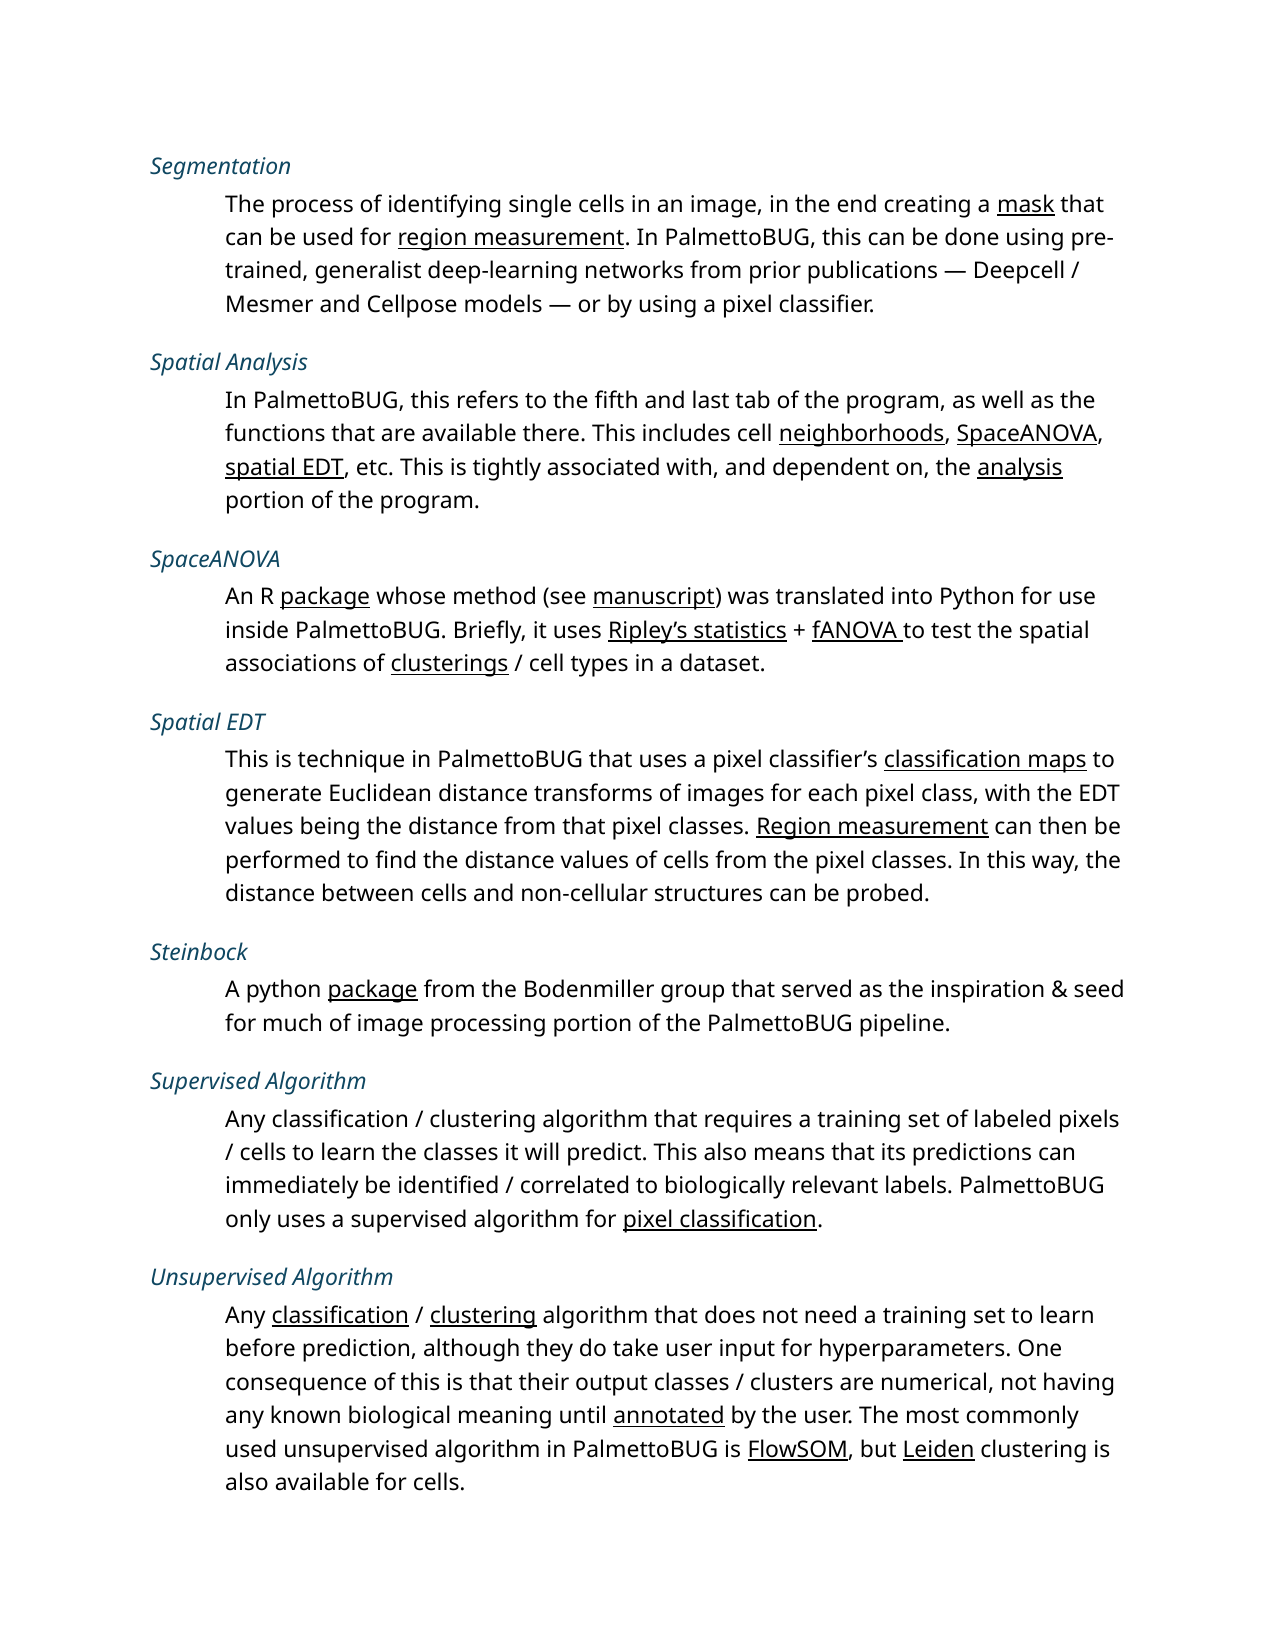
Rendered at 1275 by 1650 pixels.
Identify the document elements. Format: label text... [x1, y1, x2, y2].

text This is technique in PalmettoBUG that uses a pixel classifier’s classification maps to generate Euclidean distance transforms of images for each pixel class, with the EDT values being the distance from that pixel classes. Region measurement can then be performed to find the distance values of cells from the pixel classes. In this way, the distance between cells and non-cellular structures can be probed. [225, 743, 1125, 908]
subtitle Spatial EDT [150, 706, 1125, 737]
text An R package whose method (see manuscript) was translated into Python for use inside PalmettoBUG. Briefly, it uses Ripley’s statistics + fANOVA to test the spatial associations of clusterings / cell types in a dataset. [225, 580, 1125, 678]
text In PalmettoBUG, this refers to the fifth and last tab of the program, as well as the functions that are available there. This includes cell neighborhoods, SpaceANOVA, spatial EDT, etc. This is tightly associated with, and dependent on, the analysis portion of the program. [225, 384, 1125, 516]
text The process of identifying single cells in an image, in the end creating a mask that can be used for region measurement. In PalmettoBUG, this can be done using pre-trained, generalist deep-learning networks from prior publications — Deepcell / Mesmer and Cellpose models — or by using a pixel classifier. [225, 188, 1125, 319]
subtitle Unsupervised Algorithm [150, 1261, 1125, 1292]
subtitle SpaceANOVA [150, 543, 1125, 574]
text Any classification / clustering algorithm that requires a training set of labeled pixels / cells to learn the classes it will predict. This also means that its predictions can immediately be identified / correlated to biologically relevant labels. PalmettoBUG only uses a supervised algorithm for pixel classification. [225, 1102, 1125, 1234]
text A python package from the Bodenmiller group that served as the inspiration & seed for much of image processing portion of the PalmettoBUG pipeline. [225, 973, 1125, 1038]
subtitle Steinbock [150, 935, 1125, 967]
subtitle Spatial Analysis [150, 346, 1125, 378]
subtitle Segmentation [150, 150, 1125, 181]
text Any classification / clustering algorithm that does not need a training set to learn before prediction, although they do take user input for hyperparameters. One consequence of this is that their output classes / clusters are numerical, not having any known biological meaning until annotated by the user. The most commonly used unsupervised algorithm in PalmettoBUG is FlowSOM, but Leiden clustering is also available for cells. [225, 1299, 1125, 1497]
subtitle Supervised Algorithm [150, 1065, 1125, 1096]
